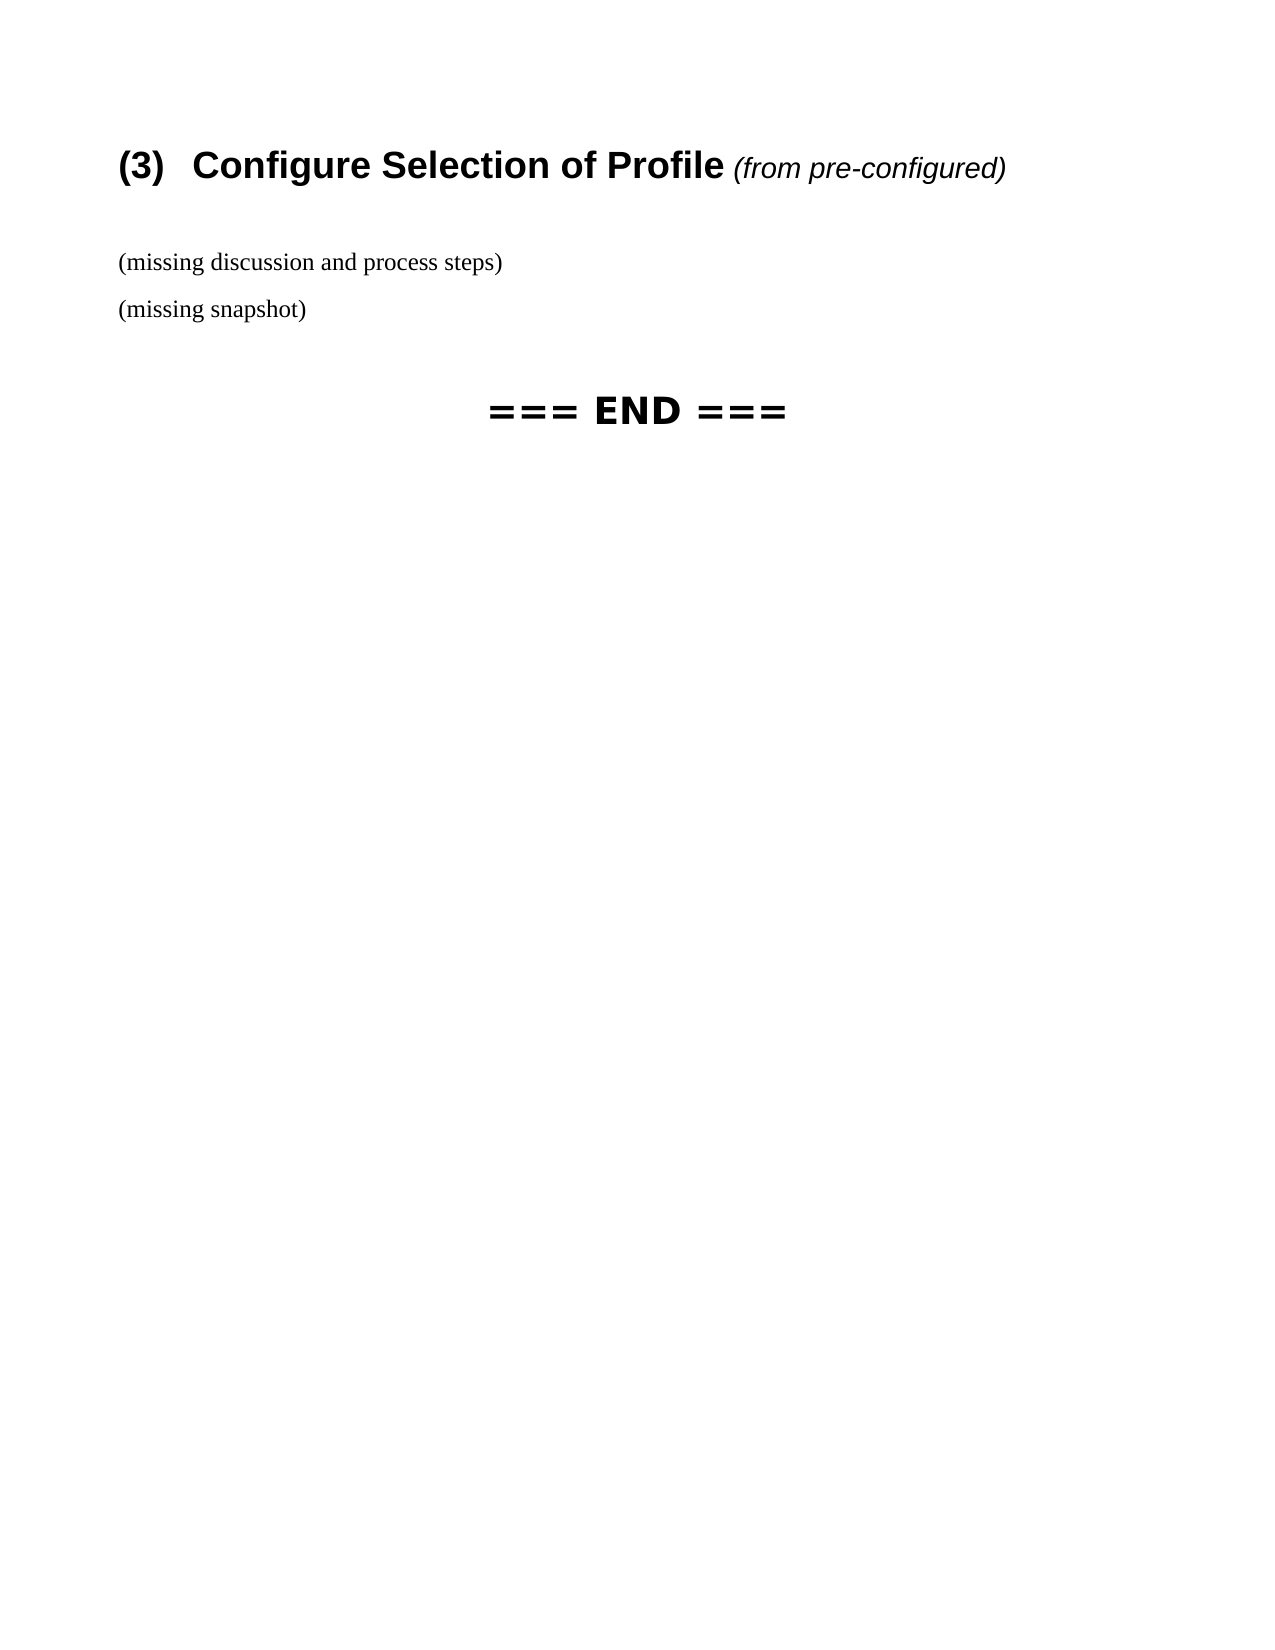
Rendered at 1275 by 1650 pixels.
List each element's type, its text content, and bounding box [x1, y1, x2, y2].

text (missing discussion and process steps) [118, 247, 1157, 276]
text (missing snapshot) [118, 294, 1157, 323]
subtitle Configure Selection of Profile (from pre-configured) [118, 143, 1157, 187]
text === END === [118, 389, 1157, 433]
